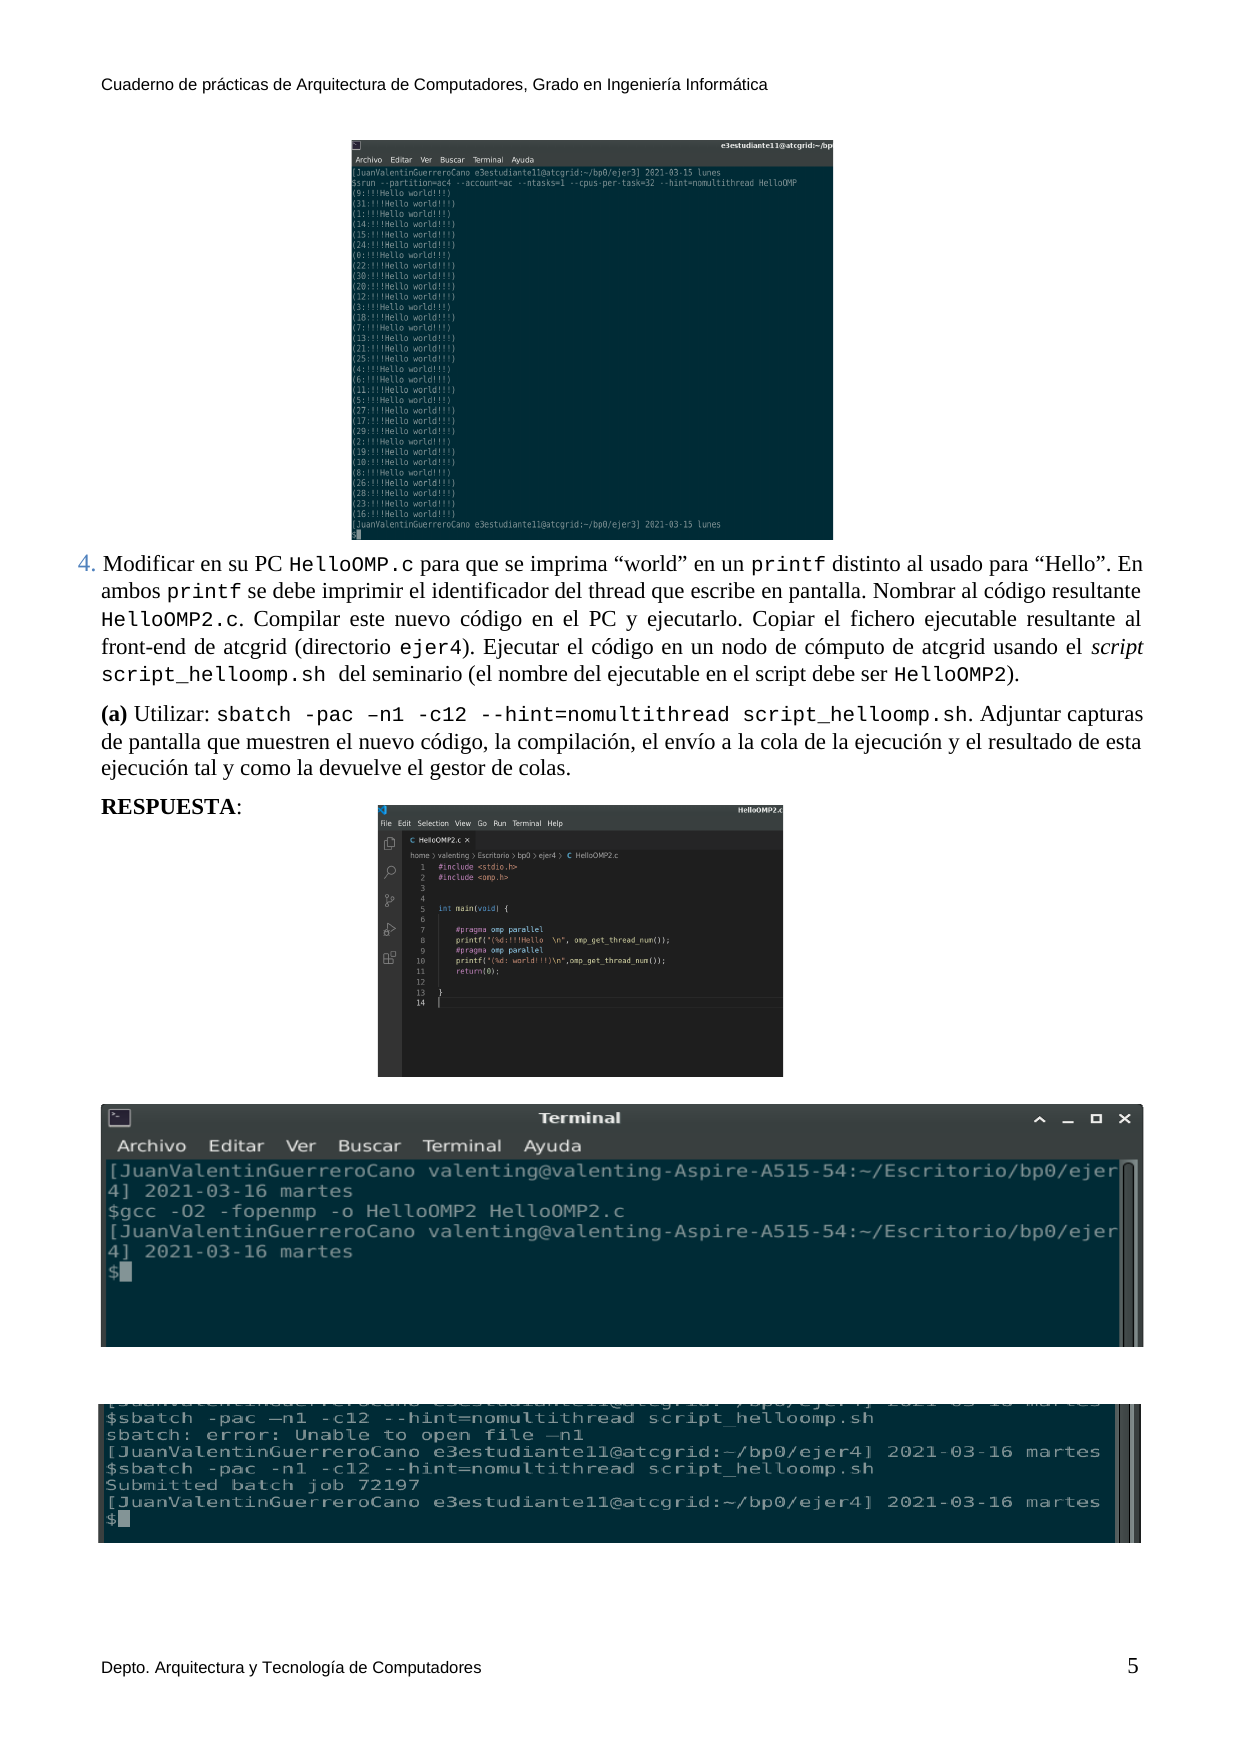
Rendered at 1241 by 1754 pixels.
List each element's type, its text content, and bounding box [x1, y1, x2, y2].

picture [282, 1228, 290, 1237]
picture [380, 1229, 389, 1237]
picture [492, 1165, 499, 1176]
picture [198, 1225, 204, 1237]
picture [1095, 1167, 1104, 1177]
picture [651, 1228, 660, 1240]
picture [762, 1164, 772, 1176]
picture [224, 1167, 229, 1176]
picture [121, 1164, 129, 1177]
picture [158, 1228, 167, 1237]
picture [824, 1164, 833, 1177]
picture [98, 1404, 103, 1543]
picture [675, 1164, 686, 1176]
picture [528, 1166, 562, 1180]
picture [208, 1229, 217, 1235]
picture [899, 1167, 906, 1176]
picture [246, 1184, 253, 1196]
picture [331, 1187, 340, 1196]
picture [504, 1225, 512, 1237]
picture [208, 1245, 217, 1257]
picture [435, 1432, 441, 1442]
picture [615, 1165, 622, 1176]
picture [146, 1229, 155, 1237]
picture [738, 1167, 747, 1176]
picture [346, 1228, 352, 1237]
picture [491, 1205, 500, 1216]
picture [761, 1225, 772, 1237]
picture [996, 1228, 1005, 1237]
picture [775, 1164, 783, 1177]
picture [910, 1229, 919, 1237]
picture [405, 1167, 414, 1177]
picture [554, 1228, 562, 1237]
picture [1033, 1167, 1042, 1180]
picture [651, 1167, 660, 1180]
picture [763, 1500, 769, 1509]
picture [560, 1205, 584, 1216]
picture [393, 1204, 398, 1216]
picture [456, 1225, 463, 1237]
picture [1116, 1404, 1141, 1543]
picture [689, 1168, 697, 1176]
picture [134, 1228, 143, 1237]
picture [1110, 1167, 1117, 1176]
picture [233, 1165, 240, 1176]
picture [436, 1205, 461, 1216]
picture [590, 1167, 599, 1177]
picture [824, 1225, 833, 1237]
picture [208, 1167, 217, 1176]
picture [1021, 1164, 1030, 1177]
picture [269, 1226, 279, 1237]
picture [788, 1164, 796, 1176]
picture [590, 1229, 599, 1235]
picture [886, 1225, 894, 1237]
picture [520, 1167, 525, 1176]
picture [405, 1228, 414, 1237]
picture [489, 1430, 494, 1439]
picture [606, 1167, 611, 1176]
picture [483, 1167, 488, 1176]
picture [107, 1463, 112, 1475]
picture [799, 1164, 808, 1177]
picture [393, 1228, 401, 1237]
picture [261, 1167, 266, 1176]
picture [643, 1167, 648, 1176]
picture [701, 1228, 710, 1241]
picture [368, 1164, 377, 1177]
picture [121, 1225, 129, 1237]
picture [223, 1185, 229, 1197]
picture [529, 1204, 533, 1216]
picture [109, 1185, 117, 1196]
picture [199, 1205, 204, 1213]
picture [112, 1164, 116, 1179]
picture [220, 1245, 229, 1258]
picture [368, 1205, 377, 1216]
picture [148, 1245, 155, 1252]
picture [196, 1164, 203, 1176]
picture [788, 1225, 796, 1237]
picture [320, 1185, 325, 1196]
picture [925, 1167, 932, 1176]
picture [233, 1226, 241, 1237]
picture [442, 1230, 451, 1237]
picture [700, 1416, 706, 1426]
picture [1046, 1225, 1055, 1237]
picture [528, 1227, 554, 1241]
picture [170, 1164, 180, 1176]
picture [959, 1168, 968, 1177]
picture [208, 1185, 217, 1196]
picture [1021, 1225, 1030, 1237]
picture [936, 1164, 943, 1176]
picture [257, 1246, 266, 1258]
picture [491, 1226, 499, 1237]
picture [454, 1164, 462, 1176]
picture [615, 1226, 623, 1237]
picture [134, 1168, 143, 1177]
picture [183, 1167, 192, 1177]
picture [183, 1229, 192, 1237]
picture [948, 1165, 955, 1176]
picture [899, 1228, 907, 1237]
picture [910, 1167, 917, 1177]
picture [189, 1205, 193, 1216]
picture [627, 1225, 635, 1237]
picture [122, 1497, 127, 1505]
picture [257, 1184, 266, 1197]
picture [355, 1168, 364, 1177]
picture [775, 1225, 784, 1237]
picture [344, 1248, 352, 1258]
picture [171, 1246, 179, 1257]
picture [173, 1225, 180, 1237]
picture [675, 1225, 686, 1237]
picture [331, 1167, 340, 1177]
picture [429, 1168, 438, 1176]
picture [245, 1225, 253, 1237]
picture [714, 1164, 721, 1176]
picture [974, 1167, 980, 1176]
picture [1070, 1168, 1079, 1176]
picture [257, 1208, 263, 1220]
picture [294, 1229, 303, 1237]
picture [355, 1228, 364, 1237]
picture [107, 1413, 112, 1425]
picture [450, 1498, 456, 1506]
picture [689, 1228, 697, 1237]
picture [442, 1167, 451, 1176]
picture [110, 1205, 118, 1219]
picture [294, 1167, 303, 1177]
picture [124, 1184, 128, 1199]
picture [158, 1245, 167, 1257]
picture [826, 1416, 832, 1426]
picture [466, 1229, 475, 1235]
picture [1084, 1225, 1089, 1240]
picture [146, 1185, 155, 1196]
picture [1033, 1228, 1042, 1241]
picture [565, 1229, 574, 1237]
picture [505, 1164, 512, 1176]
picture [158, 1184, 167, 1196]
picture [309, 1187, 316, 1196]
picture [321, 1167, 328, 1176]
picture [281, 1187, 296, 1196]
picture [799, 1225, 808, 1237]
list RESPUESTA: [101, 793, 1143, 819]
picture [281, 1248, 303, 1258]
picture [701, 1167, 710, 1180]
picture [738, 1229, 747, 1235]
picture [296, 1188, 303, 1196]
picture [935, 1225, 943, 1237]
picture [886, 1164, 894, 1176]
picture [119, 1511, 129, 1526]
picture [967, 1497, 973, 1506]
picture [246, 1245, 253, 1257]
picture [368, 1226, 376, 1237]
picture [578, 1164, 585, 1176]
picture [1095, 1228, 1104, 1237]
picture [1046, 1164, 1055, 1177]
picture [1070, 1229, 1079, 1235]
picture [985, 1225, 993, 1237]
picture [221, 1416, 226, 1425]
picture [184, 1245, 192, 1257]
picture [319, 1246, 327, 1257]
picture [282, 1168, 290, 1177]
picture [996, 1168, 1005, 1177]
picture [986, 1164, 992, 1176]
picture [331, 1248, 340, 1255]
picture [580, 1225, 586, 1237]
text (a) Utilizar: sbatch -pac –n1 -c12 --hint=nomultithread script_helloomp.sh. Adjuntar capturas de pantalla que muestren el nuevo código, la compilación, el envío a la cola de la ejecución y el resultado de esta ejecución tal y como la devuelve el gestor de colas. [101, 700, 1143, 781]
picture [100, 1104, 1144, 1347]
picture [146, 1167, 155, 1177]
picture [109, 1245, 132, 1281]
picture [517, 1204, 521, 1216]
picture [1009, 1165, 1017, 1178]
list Modificar en su PC HelloOMP.c para que se imprima “world” en un printf distinto al usado para “Hello”. En ambos printf se debe imprimir el identificador del thread que escribe en pantalla. Nombrar al código resultante HelloOMP2.c. Compilar este nuevo código en el PC y ejecutarlo. Copiar el fichero ejecutable resultante al front-end de atcgrid (directorio ejer4). Ejecutar el código en un nodo de cómputo de atcgrid usando el script script_helloomp.sh del seminario (el nombre del ejecutable en el script debe ser HelloOMP2). [71, 548, 1143, 688]
picture [959, 1228, 968, 1237]
picture [184, 1185, 191, 1196]
picture [269, 1164, 279, 1177]
picture [836, 1225, 846, 1237]
picture [466, 1168, 475, 1176]
picture [565, 1167, 574, 1177]
picture [873, 1166, 881, 1178]
picture [836, 1164, 845, 1176]
picture [628, 1164, 635, 1176]
picture [107, 1514, 112, 1525]
picture [1083, 1164, 1089, 1180]
picture [406, 1204, 410, 1216]
picture [171, 1184, 179, 1190]
picture [331, 1229, 340, 1237]
picture [344, 1188, 352, 1196]
picture [1009, 1231, 1014, 1239]
picture [298, 1208, 313, 1220]
picture [947, 1226, 955, 1237]
picture [380, 1167, 389, 1177]
picture [1058, 1164, 1067, 1178]
picture [246, 1164, 253, 1176]
picture [714, 1225, 722, 1237]
